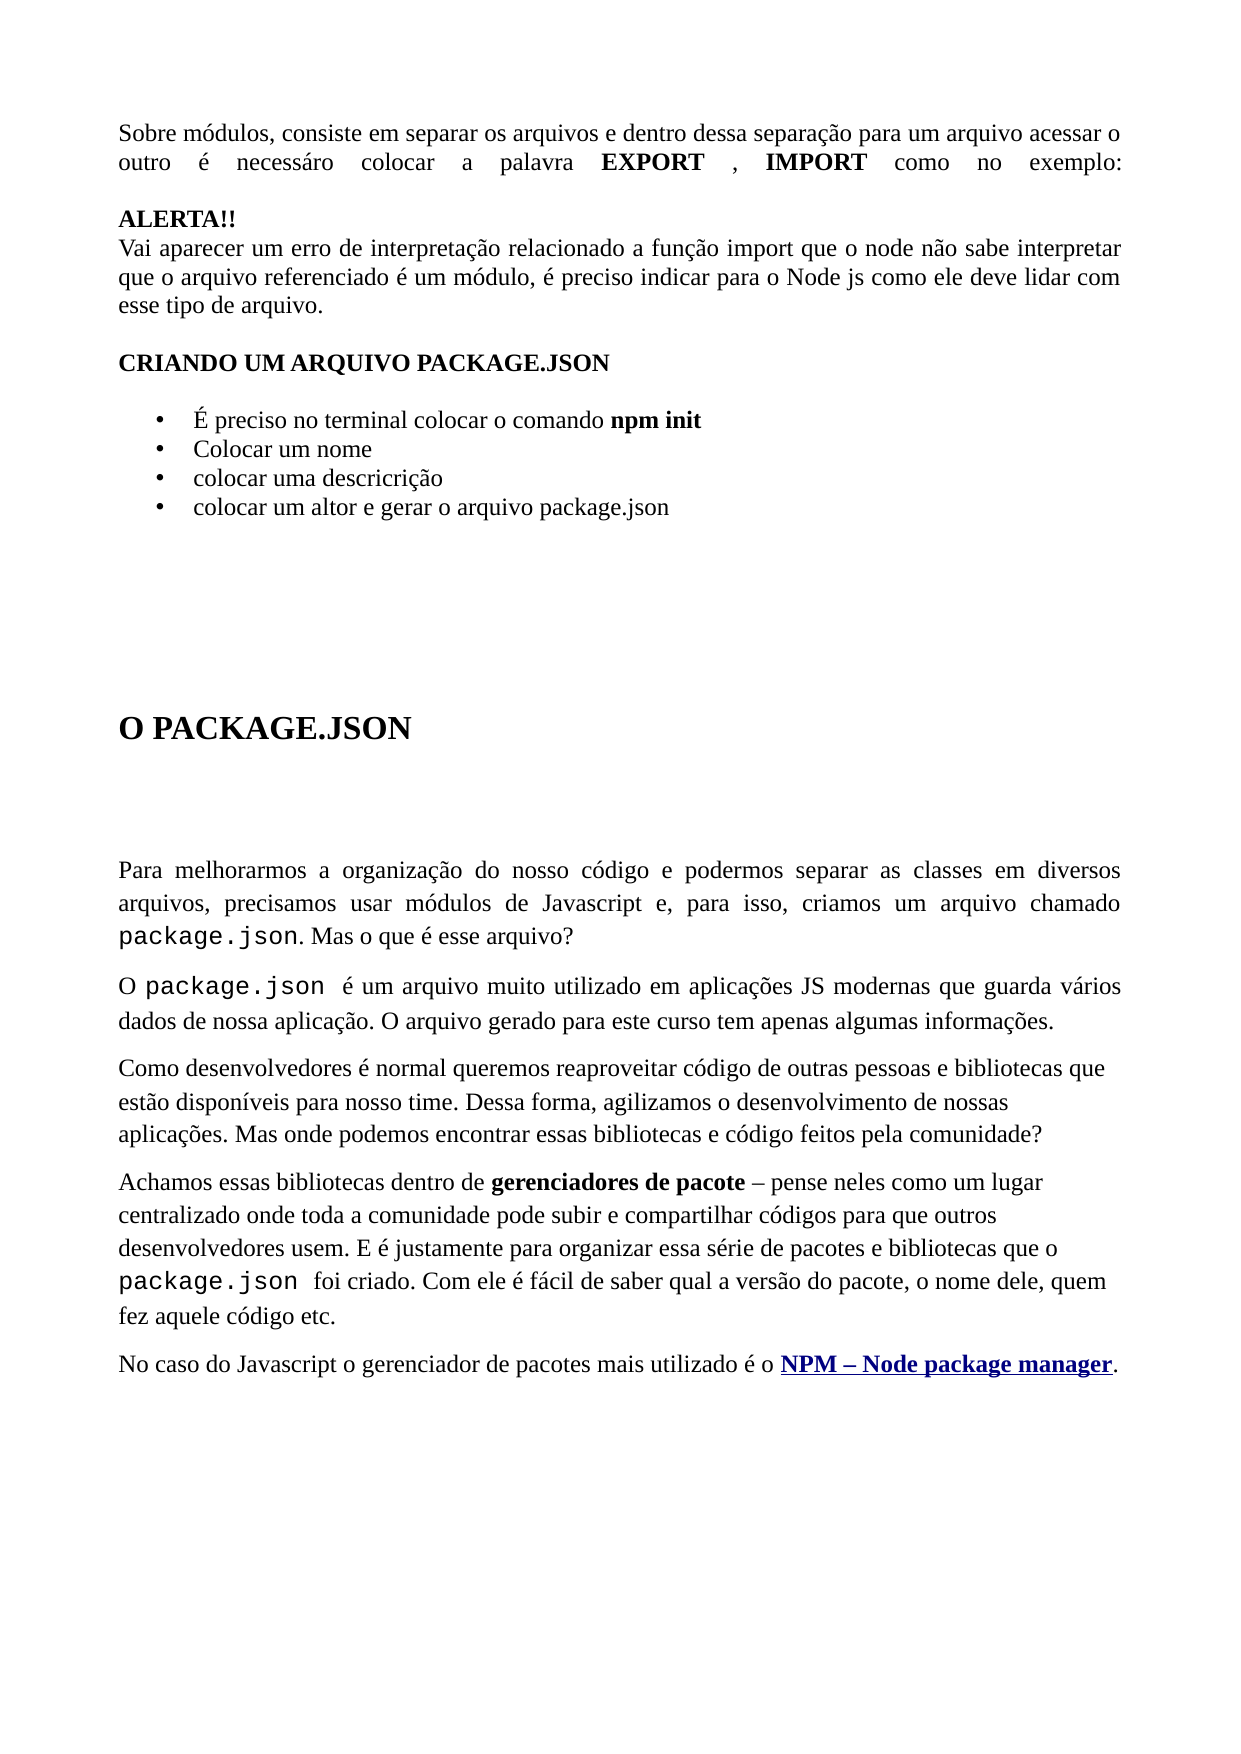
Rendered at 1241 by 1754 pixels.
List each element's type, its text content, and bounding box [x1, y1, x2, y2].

text Para melhorarmos a organização do nosso código e podermos separar as classes em diversos arquivos, precisamos usar módulos de Javascript e, para isso, criamos um arquivo chamado package.json. Mas o que é esse arquivo? [118, 855, 1122, 952]
text Sobre módulos, consiste em separar os arquivos e dentro dessa separação para um arquivo acessar o outro é necessáro colocar a palavra EXPORT , IMPORT como no exemplo: [118, 118, 1122, 204]
list É preciso no terminal colocar o comando npm init [156, 406, 1122, 434]
list colocar um altor e gerar o arquivo package.json [156, 492, 1122, 521]
list Colocar um nome [156, 434, 1122, 463]
text ALERTA!! [118, 204, 1122, 233]
text O package.json é um arquivo muito utilizado em aplicações JS modernas que guarda vários dados de nossa aplicação. O arquivo gerado para este curso tem apenas algumas informações. [118, 971, 1122, 1035]
list colocar uma descricrição [156, 463, 1122, 492]
subtitle O package.json [118, 708, 1122, 747]
text Achamos essas bibliotecas dentro de gerenciadores de pacote – pense neles como um lugar centralizado onde toda a comunidade pode subir e compartilhar códigos para que outros desenvolvedores usem. E é justamente para organizar essa série de pacotes e bibliotecas que o package.json foi criado. Com ele é fácil de saber qual a versão do pacote, o nome dele, quem fez aquele código etc. [118, 1167, 1122, 1330]
text No caso do Javascript o gerenciador de pacotes mais utilizado é o NPM – Node package manager. [118, 1349, 1122, 1378]
text Como desenvolvedores é normal queremos reaproveitar código de outras pessoas e bibliotecas que estão disponíveis para nosso time. Dessa forma, agilizamos o desenvolvimento de nossas aplicações. Mas onde podemos encontrar essas bibliotecas e código feitos pela comunidade? [118, 1053, 1122, 1148]
text Vai aparecer um erro de interpretação relacionado a função import que o node não sabe interpretar que o arquivo referenciado é um módulo, é preciso indicar para o Node js como ele deve lidar com esse tipo de arquivo. [118, 233, 1122, 319]
text CRIANDO UM ARQUIVO PACKAGE.JSON [118, 348, 1122, 377]
